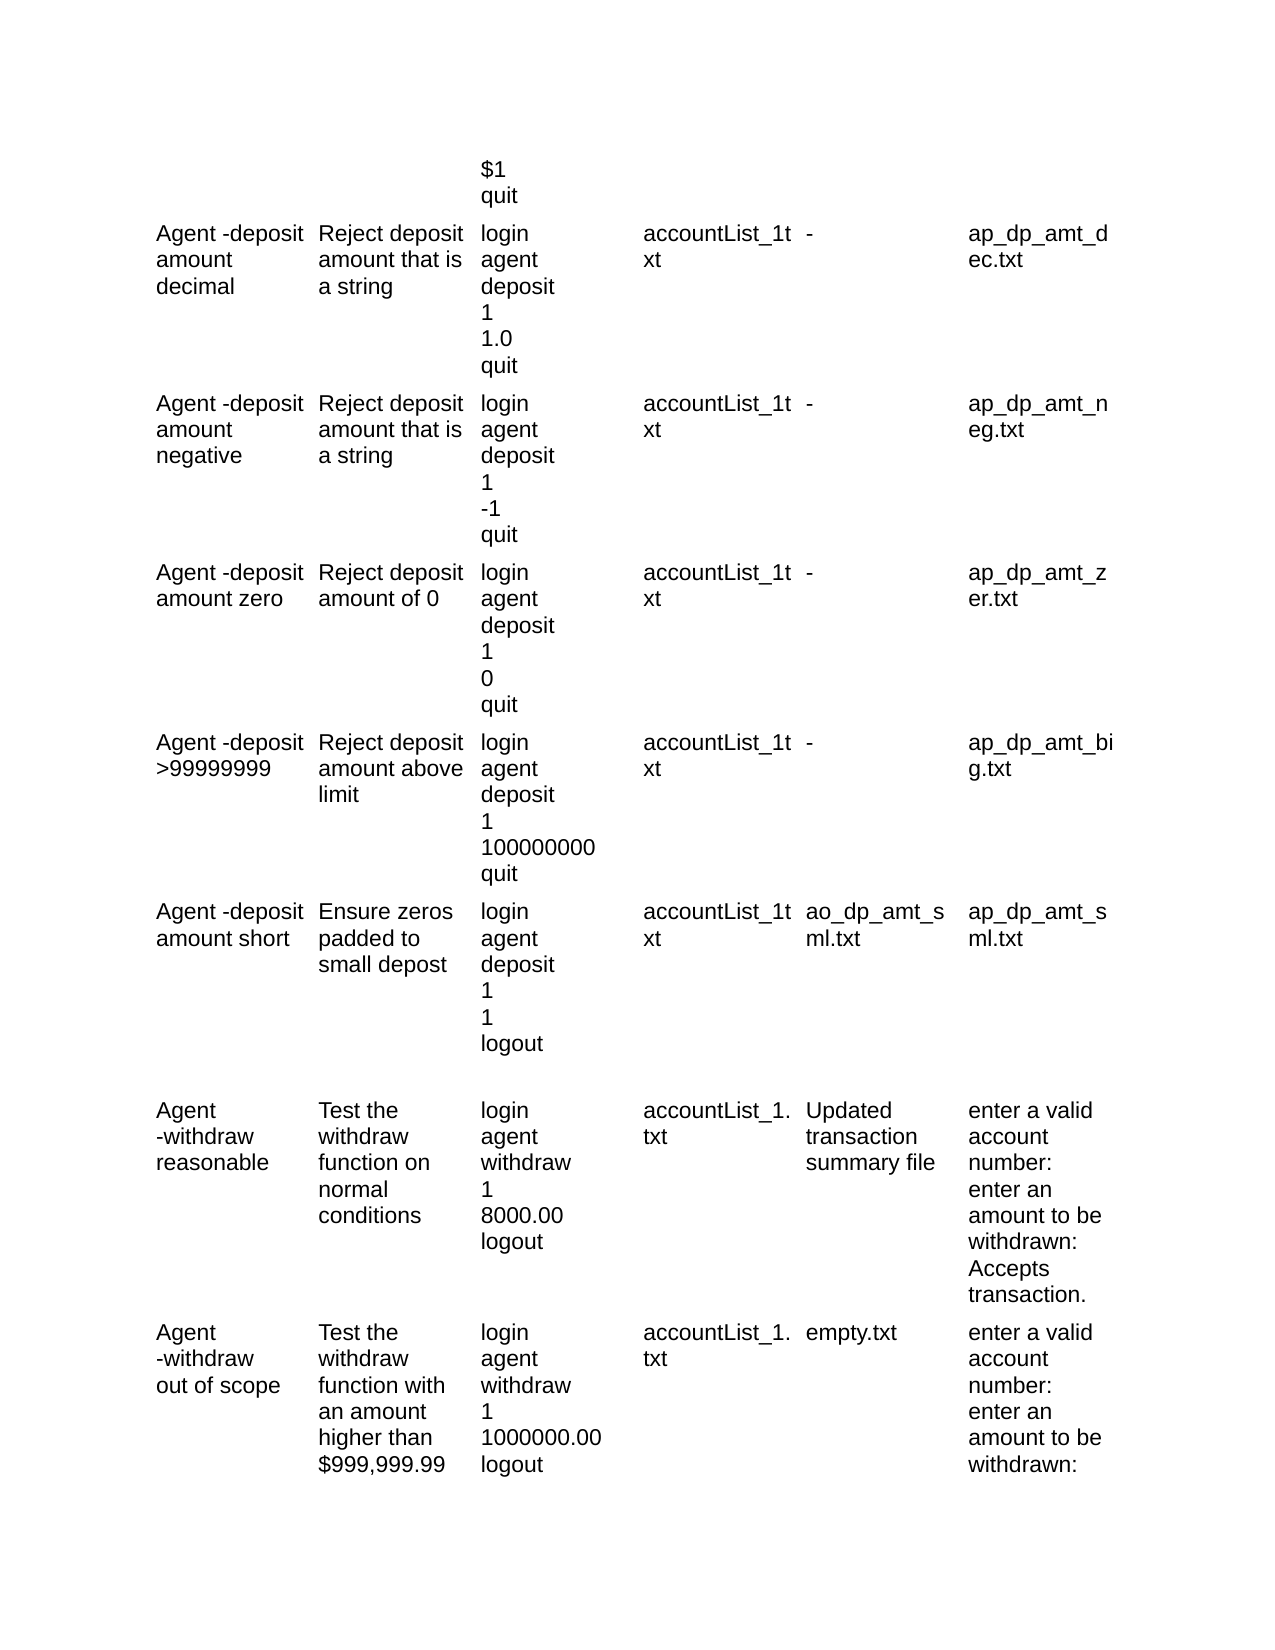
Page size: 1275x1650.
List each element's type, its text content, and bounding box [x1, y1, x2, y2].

table_cell ap_dp_amt_big.txt [963, 723, 1125, 892]
table_cell Agent -deposit >99999999 [150, 723, 312, 892]
table_cell accountList_1txt [638, 214, 800, 384]
table_cell ap_dp_amt_zer.txt [963, 553, 1125, 723]
table_cell empty.txt [800, 1313, 962, 1483]
table_cell Agent -deposit amount short [150, 893, 312, 1062]
table_cell - [800, 214, 962, 384]
table_cell accountList_1txt [638, 723, 800, 892]
table_cell login agent deposit 1 1.0 quit [475, 214, 637, 384]
table_cell [638, 150, 800, 214]
table_cell Reject deposit amount that is a string [313, 214, 475, 384]
table_cell Test the withdraw function with an amount higher than $999,999.99 [313, 1313, 475, 1483]
table_cell ap_dp_amt_neg.txt [963, 384, 1125, 553]
table_cell accountList_1.txt [638, 1313, 800, 1483]
table_header accountList_1.txt [638, 1091, 800, 1313]
table_header login agent withdraw 1 8000.00 logout [475, 1091, 637, 1313]
table_cell [150, 150, 312, 214]
table_cell Agent -withdraw out of scope [150, 1313, 312, 1483]
table_cell [313, 150, 475, 214]
table_cell login agent deposit 1 -1 quit [475, 384, 637, 553]
table_cell login agent deposit 1 100000000 quit [475, 723, 637, 892]
table_header Agent -withdraw reasonable [150, 1091, 312, 1313]
table_cell Agent -deposit amount negative [150, 384, 312, 553]
table_cell ap_dp_amt_sml.txt [963, 893, 1125, 1062]
table_cell login agent deposit 1 1 logout [475, 893, 637, 1062]
table_cell - [800, 723, 962, 892]
table_cell $1 quit [475, 150, 637, 214]
table_cell accountList_1txt [638, 384, 800, 553]
table_cell - [800, 150, 962, 214]
table_header enter a valid account number: enter an amount to be withdrawn: Accepts transaction. [963, 1091, 1125, 1313]
table_cell ap_dp_amt_dec.txt [963, 214, 1125, 384]
table_cell ao_dp_amt_sml.txt [800, 893, 962, 1062]
table_cell Agent -deposit amount decimal [150, 214, 312, 384]
table_cell accountList_1txt [638, 893, 800, 1062]
table_cell enter a valid account number: enter an amount to be withdrawn: [963, 1313, 1125, 1483]
table_header Updated transaction summary file [800, 1091, 962, 1313]
table_cell Agent -deposit amount zero [150, 553, 312, 723]
table_cell - [800, 553, 962, 723]
table_cell [963, 150, 1125, 214]
table_cell Reject deposit amount of 0 [313, 553, 475, 723]
table_cell accountList_1txt [638, 553, 800, 723]
table_cell - [800, 384, 962, 553]
table_header Test the withdraw function on normal conditions [313, 1091, 475, 1313]
table_cell Reject deposit amount above limit [313, 723, 475, 892]
table_cell Ensure zeros padded to small depost [313, 893, 475, 1062]
table_cell Reject deposit amount that is a string [313, 384, 475, 553]
table_cell login agent deposit 1 0 quit [475, 553, 637, 723]
table_cell login agent withdraw 1 1000000.00 logout [475, 1313, 637, 1483]
